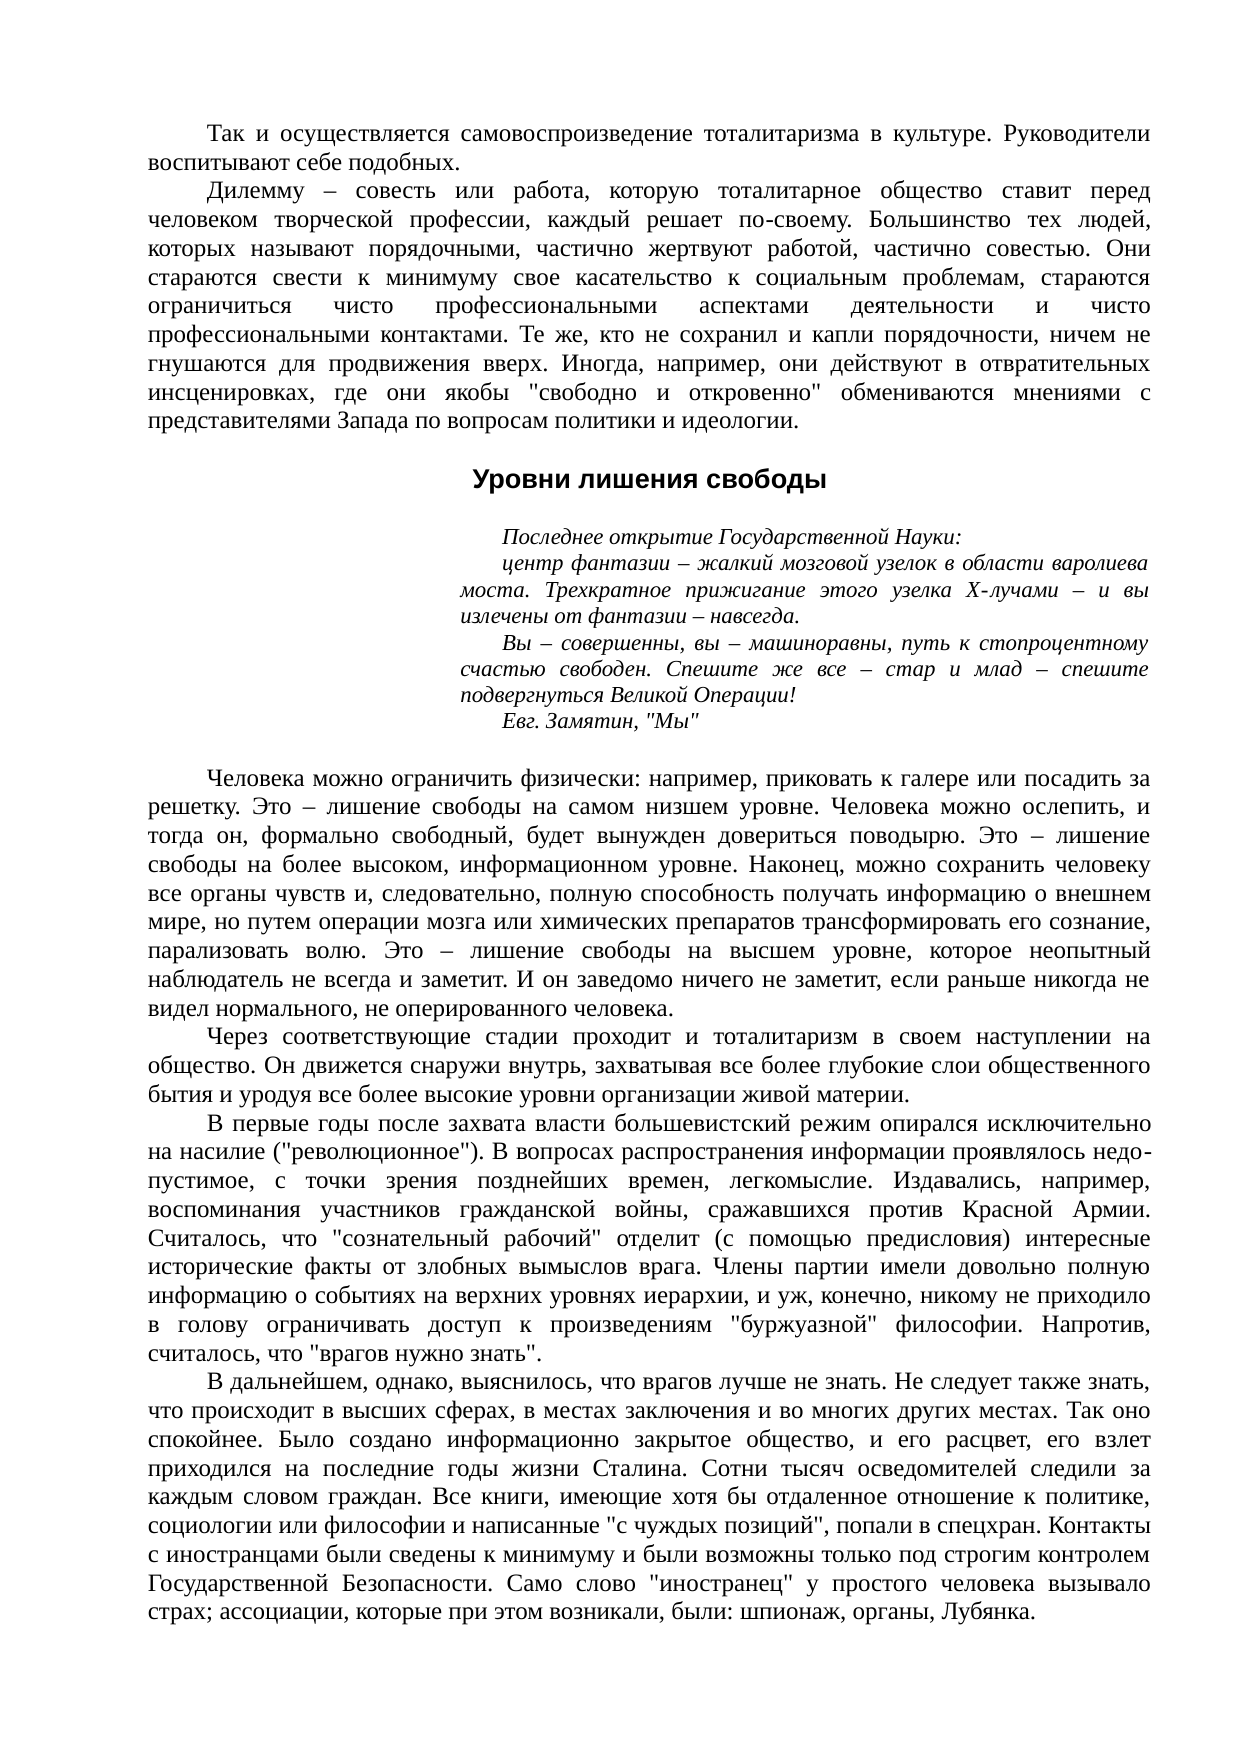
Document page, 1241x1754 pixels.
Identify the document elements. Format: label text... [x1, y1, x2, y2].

text центр фантазии – жалкий мозговой узелок в области варолиева моста. Трехкратное прижигание этого узелка Х‑лучами – и вы излечены от фантазии – навсегда. [460, 549, 1152, 628]
subtitle Уровни лишения свободы [148, 463, 1152, 494]
text Вы – совершенны, вы – машиноравны, путь к стопроцентному счастью свободен. Спешите же все – стар и млад – спешите подвергнуться Великой Операции! [460, 628, 1152, 708]
text В дальнейшем, однако, выяснилось, что врагов лучше не знать. Не следует также знать, что происходит в высших сферах, в местах заключения и во многих других местах. Так оно спокойнее. Было создано информационно закрытое общество, и его расцвет, его взлет приходился на последние годы жизни Сталина. Сотни тысяч осведомителей следили за каждым словом граждан. Все книги, имеющие хотя бы отдаленное отношение к политике, социологии или философии и написанные "с чуждых позиций", попали в спецхран. Контакты с иностранцами были сведены к минимуму и были возможны только под строгим контролем Государственной Безопасности. Само слово "иностранец" у простого человека вызывало страх; ассоциации, которые при этом возникали, были: шпионаж, органы, Лубянка. [148, 1366, 1152, 1625]
text Через соответствующие стадии проходит и тоталитаризм в своем наступлении на общество. Он движется снаружи внутрь, захватывая все более глубокие слои общественного бытия и уродуя все более высокие уровни организации живой материи. [148, 1021, 1152, 1108]
text В первые годы после захвата власти большевистский ре­жим опирался исключительно на насилие ("революционное"). В вопросах распространения информации проявлялось недо­пустимое, с точки зрения позднейших времен, легкомыслие. Издавались, например, воспоминания участников гражданской войны, сражавшихся против Красной Армии. Считалось, что "сознательный рабочий" отделит (с помощью предисловия) интересные исторические факты от злобных вымыслов врага. Члены партии имели довольно полную информацию о событиях на верхних уровнях иерархии, и уж, конечно, никому не приходило в голову ограничивать доступ к произведениям "буржуазной" философии. Напротив, считалось, что "врагов нужно знать". [148, 1108, 1152, 1366]
text Дилемму – совесть или работа, которую тоталитарное общество ставит перед человеком творческой профессии, каждый решает по‑своему. Большинство тех людей, которых называют порядочными, частично жертвуют работой, частично совестью. Они стараются свести к минимуму свое касательство к социальным проблемам, стараются ограничиться чисто профессиональными аспектами деятельности и чисто профессиональными контактами. Те же, кто не сохранил и капли порядочности, ничем не гнушаются для продвижения вверх. Иногда, например, они действуют в отвратительных инсценировках, где они якобы "свободно и откровенно" обмениваются мнениями с представителями Запада по вопросам политики и идеологии. [148, 176, 1152, 434]
text Последнее открытие Государственной Науки: [460, 523, 1152, 549]
text Так и осуществляется самовоспроизведение тоталитаризма в культуре. Руководители воспитывают себе подобных. [148, 118, 1152, 176]
text Человека можно ограничить физически: например, приковать к галере или посадить за решетку. Это – лишение свободы на самом низшем уровне. Человека можно ослепить, и тогда он, формально свободный, будет вынужден довериться поводырю. Это – лишение свободы на более высоком, информационном уровне. Наконец, можно сохранить человеку все органы чувств и, следовательно, полную способность получать информацию о внешнем мире, но путем операции мозга или химических препаратов трансформировать его сознание, парализовать волю. Это – лишение свободы на высшем уровне, которое неопытный наблюдатель не всегда и заметит. И он заведомо ничего не заметит, если раньше никогда не видел нормального, не оперированного человека. [148, 763, 1152, 1021]
text Евг. Замятин, "Мы" [460, 708, 1152, 734]
